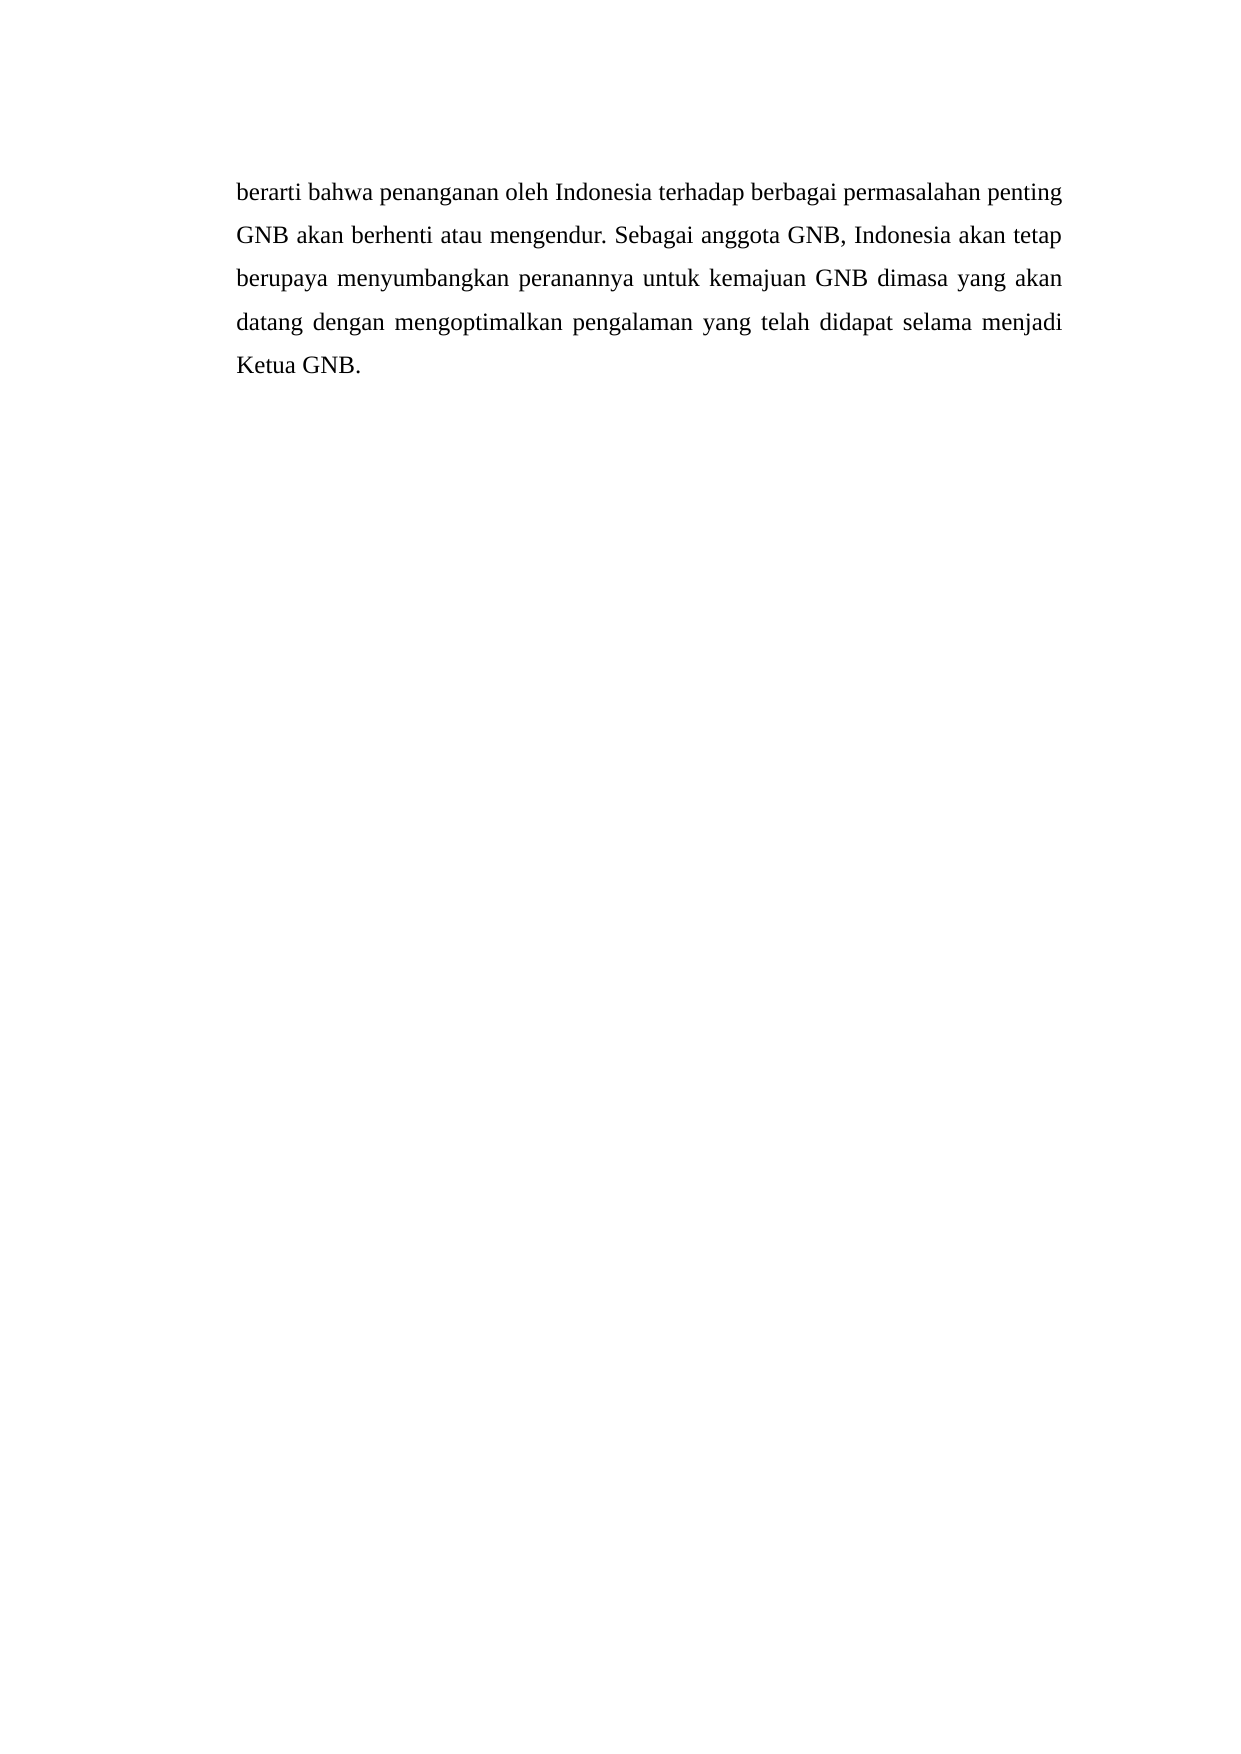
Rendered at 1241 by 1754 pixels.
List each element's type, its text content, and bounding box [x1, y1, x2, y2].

text berarti bahwa penanganan oleh Indonesia terhadap berbagai permasalahan penting GNB akan berhenti atau mengendur. Sebagai anggota GNB, Indonesia akan tetap berupaya menyumbangkan peranannya untuk kemajuan GNB dimasa yang akan datang dengan mengoptimalkan pengalaman yang telah didapat selama menjadi Ketua GNB. [236, 177, 1063, 378]
